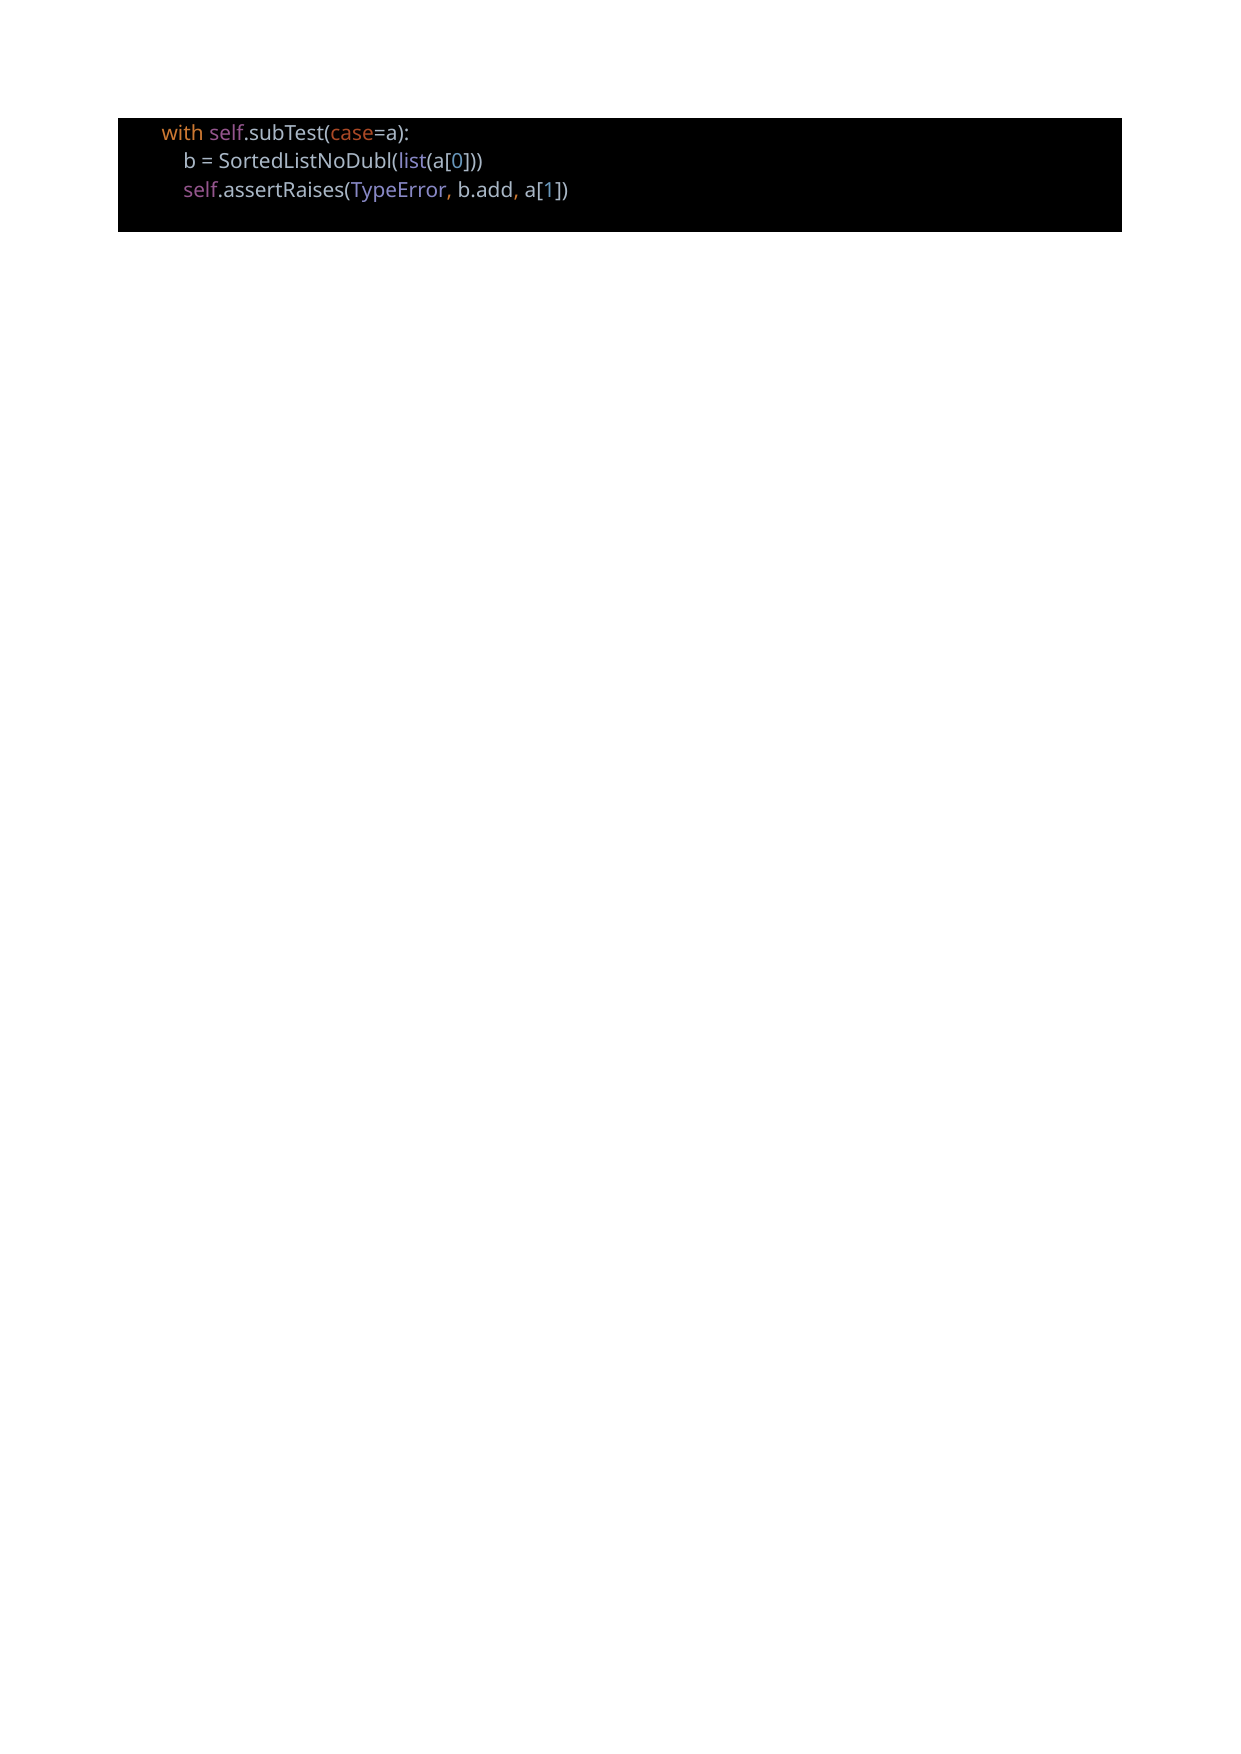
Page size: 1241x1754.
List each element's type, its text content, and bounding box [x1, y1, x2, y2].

text with self.subTest(case=a): b = SortedListNoDubl(list(a[0])) self.assertRaises(TypeError, b.add, a[1]) [118, 118, 1122, 232]
